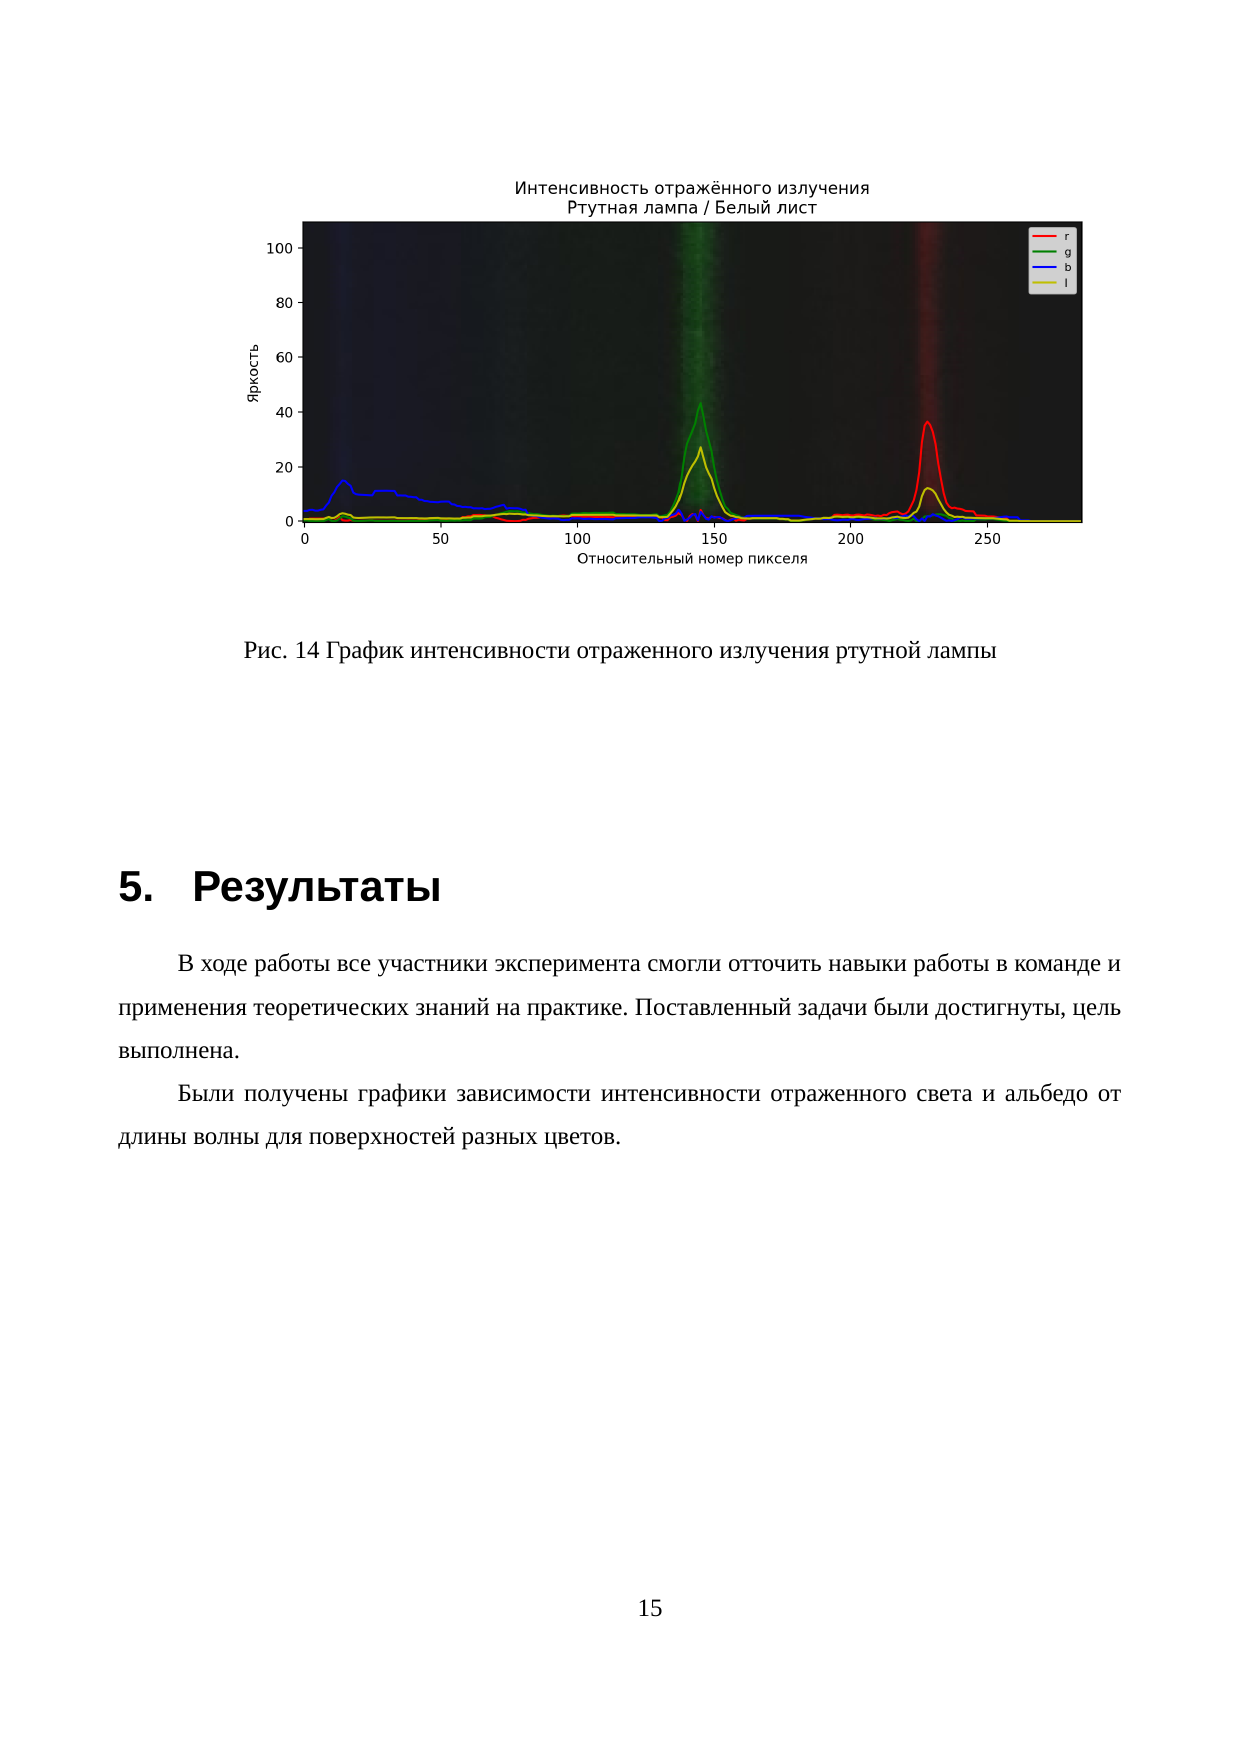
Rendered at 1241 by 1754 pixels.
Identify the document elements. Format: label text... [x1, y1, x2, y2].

text В ходе работы все участники эксперимента смогли отточить навыки работы в команде и применения теоретических знаний на практике. Поставленный задачи были достигнуты, цель выполнена. [118, 948, 1122, 1063]
text Были получены графики зависимости интенсивности отраженного света и альбедо от длины волны для поверхностей разных цветов. [118, 1078, 1122, 1150]
text Рис. 14 График интенсивности отраженного излучения ртутной лампы [118, 635, 1122, 664]
picture [177, 118, 1182, 621]
subtitle Результаты [118, 861, 1122, 911]
